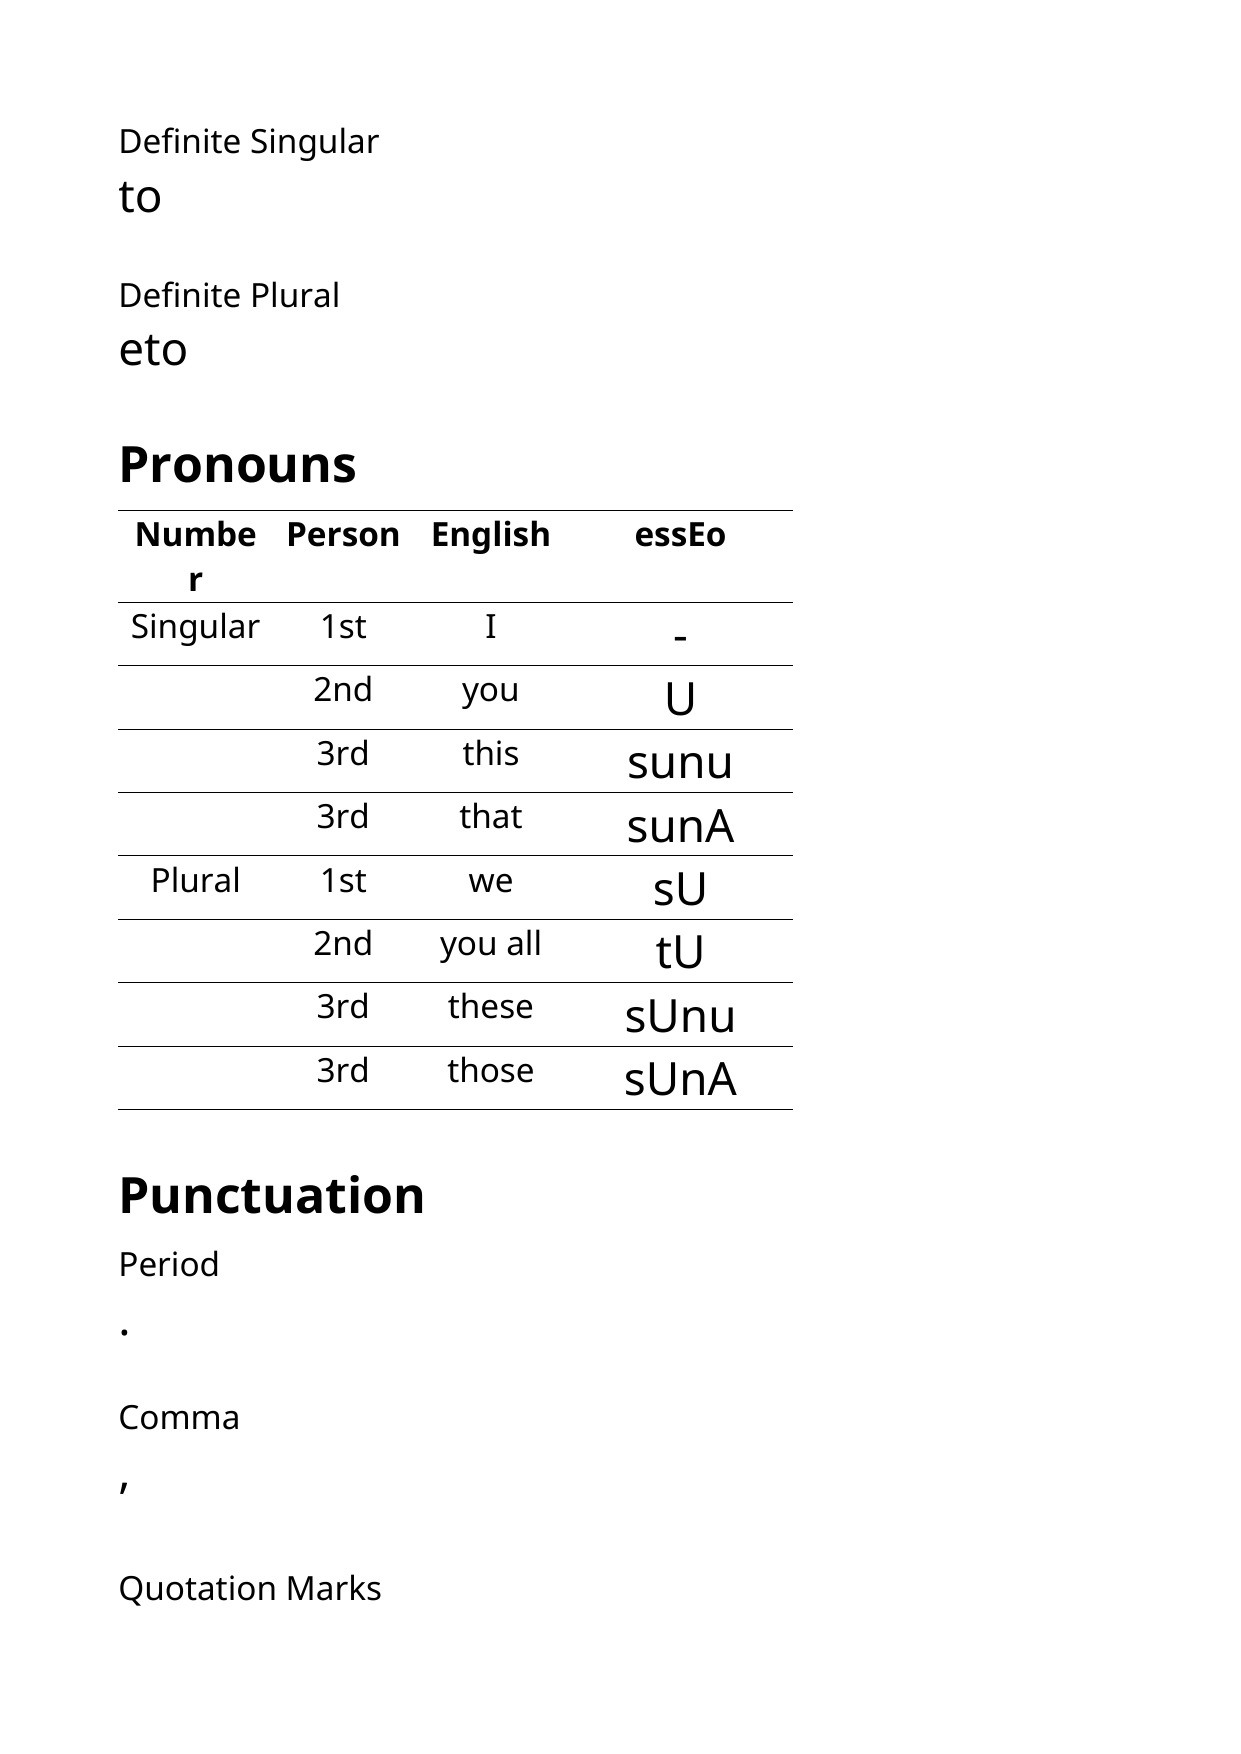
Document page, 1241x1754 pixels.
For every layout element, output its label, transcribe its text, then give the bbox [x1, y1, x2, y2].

table_cell 3rd [273, 1047, 413, 1109]
table_cell sUnu [568, 983, 792, 1046]
table_cell 1st [273, 856, 413, 919]
table_cell 2nd [273, 920, 413, 982]
text Quotation Marks [118, 1564, 1122, 1610]
table_header essEo [568, 511, 792, 602]
table_cell [118, 983, 273, 1046]
subtitle Pronouns [118, 429, 1122, 497]
table_cell 1st [273, 603, 413, 665]
table_cell Plural [118, 856, 273, 919]
table_cell sUnA [568, 1047, 792, 1109]
table_cell - [568, 603, 792, 665]
table_cell [118, 1047, 273, 1109]
table_cell I [414, 603, 568, 665]
table_cell [118, 793, 273, 855]
table_cell sU [568, 856, 792, 919]
table_cell Singular [118, 603, 273, 665]
table_header English [414, 511, 568, 602]
table_cell this [414, 730, 568, 792]
table_cell these [414, 983, 568, 1046]
text Period [118, 1241, 1122, 1286]
table_cell [118, 730, 273, 792]
table_cell [118, 666, 273, 728]
text to [118, 163, 1122, 226]
text Definite Singular [118, 118, 1122, 163]
table_cell U [568, 666, 792, 728]
table_cell 2nd [273, 666, 413, 728]
table_cell tU [568, 920, 792, 982]
text Comma [118, 1394, 1122, 1439]
table_header Person [273, 511, 413, 602]
table_cell 3rd [273, 793, 413, 855]
subtitle Punctuation [118, 1160, 1122, 1228]
table_cell you [414, 666, 568, 728]
text . [118, 1286, 1122, 1349]
text , [118, 1439, 1122, 1502]
table_cell you all [414, 920, 568, 982]
table_cell that [414, 793, 568, 855]
table_header Number [118, 511, 273, 602]
table_cell sunA [568, 793, 792, 855]
table_cell 3rd [273, 730, 413, 792]
table_cell those [414, 1047, 568, 1109]
text Definite Plural [118, 271, 1122, 317]
table_cell [118, 920, 273, 982]
table_cell sunu [568, 730, 792, 792]
table_cell 3rd [273, 983, 413, 1046]
table_cell we [414, 856, 568, 919]
text eto [118, 317, 1122, 379]
